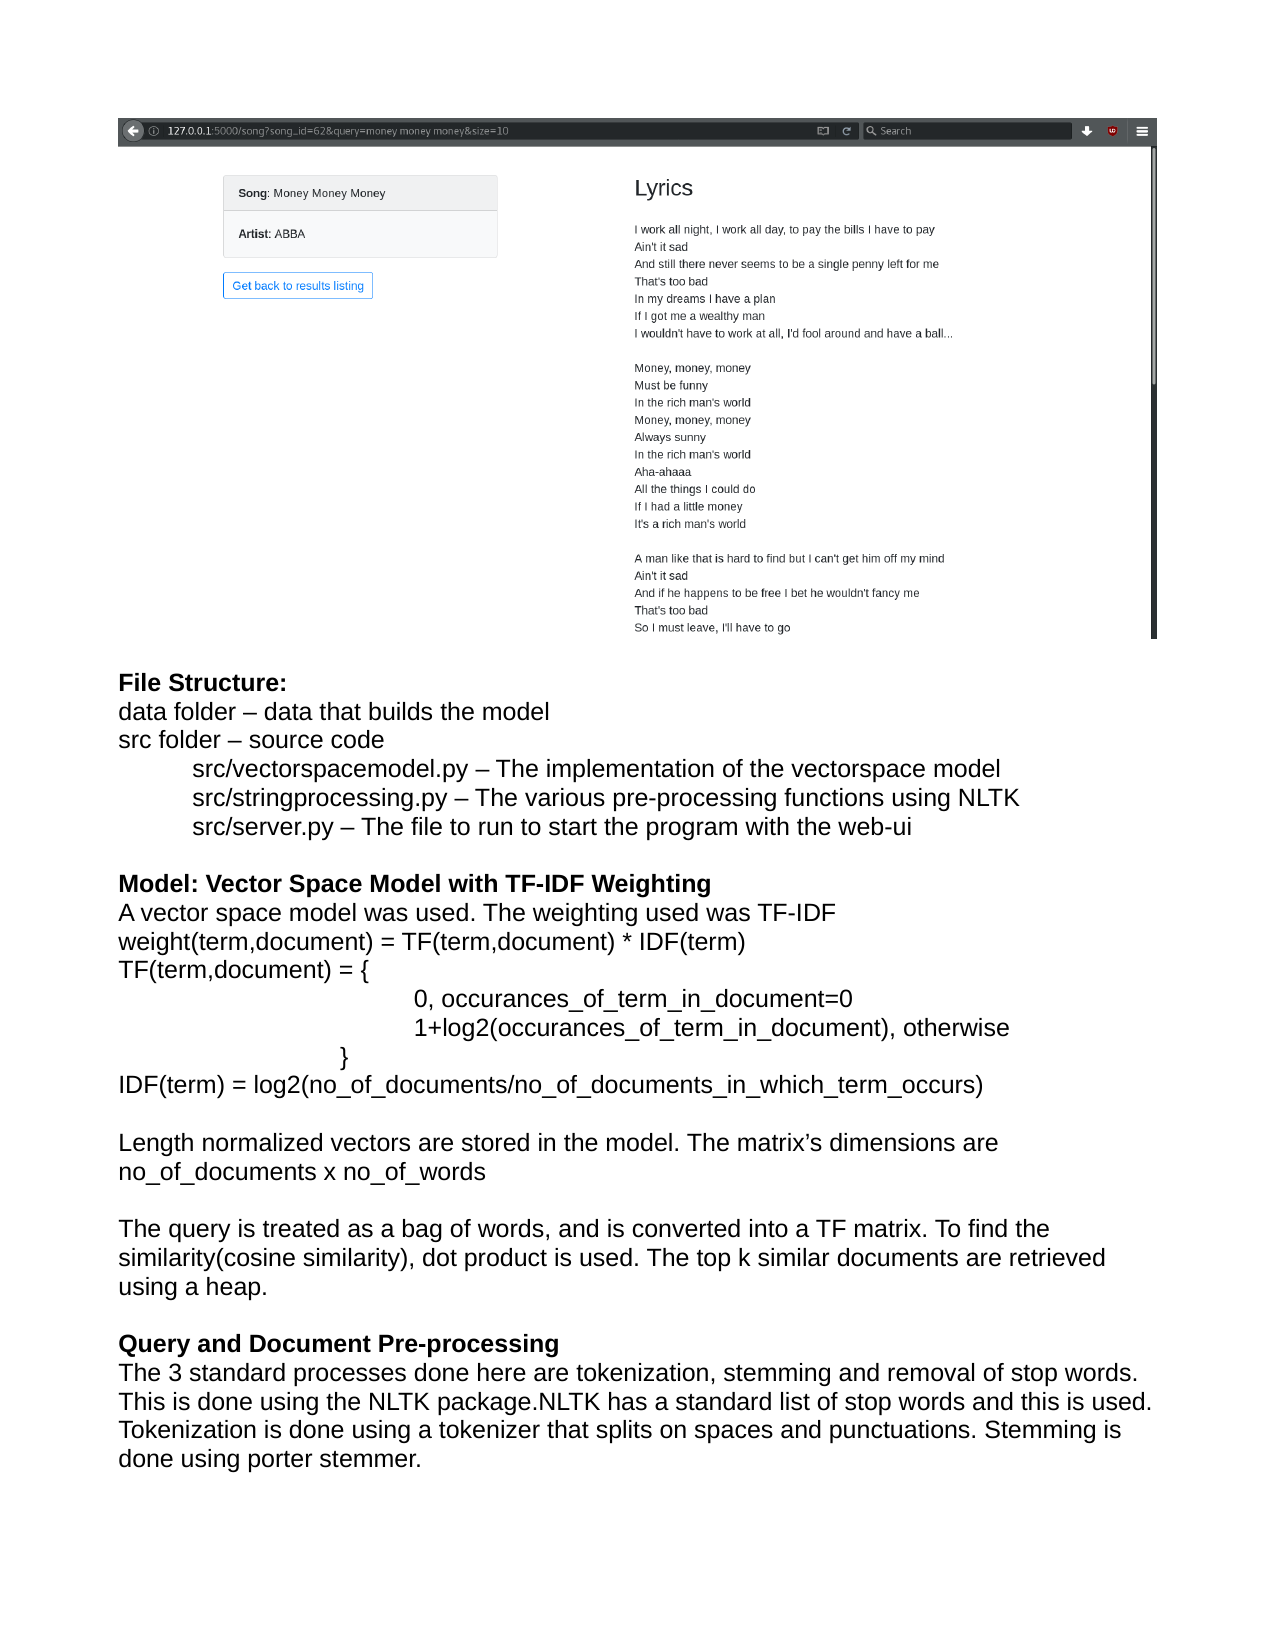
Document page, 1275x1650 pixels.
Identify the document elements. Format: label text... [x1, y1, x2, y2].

text IDF(term) = log2(no_of_documents/no_of_documents_in_which_term_occurs) [118, 1070, 1157, 1099]
text data folder – data that builds the model [118, 697, 1157, 725]
text } [118, 1042, 1157, 1070]
text Length normalized vectors are stored in the model. The matrix’s dimensions are no_of_documents x no_of_words [118, 1128, 1157, 1185]
text weight(term,document) = TF(term,document) * IDF(term) [118, 927, 1157, 955]
text src folder – source code [118, 725, 1157, 754]
text src/stringprocessing.py – The various pre-processing functions using NLTK [118, 783, 1157, 812]
text A vector space model was used. The weighting used was TF-IDF [118, 898, 1157, 927]
text src/vectorspacemodel.py – The implementation of the vectorspace model [118, 754, 1157, 783]
text 0, occurances_of_term_in_document=0 [118, 984, 1157, 1013]
text The 3 standard processes done here are tokenization, stemming and removal of stop words. This is done using the NLTK package.NLTK has a standard list of stop words and this is used. Tokenization is done using a tokenizer that splits on spaces and punctuations. Stemming is done using porter stemmer. [118, 1358, 1157, 1473]
text TF(term,document) = { [118, 955, 1157, 984]
text Model: Vector Space Model with TF-IDF Weighting [118, 869, 1157, 898]
text File Structure: [118, 668, 1157, 697]
picture [118, 118, 1157, 639]
text src/server.py – The file to run to start the program with the web-ui [118, 812, 1157, 840]
text 1+log2(occurances_of_term_in_document), otherwise [118, 1013, 1157, 1042]
text Query and Document Pre-processing [118, 1329, 1157, 1358]
text The query is treated as a bag of words, and is converted into a TF matrix. To find the similarity(cosine similarity), dot product is used. The top k similar documents are retrieved using a heap. [118, 1214, 1157, 1300]
